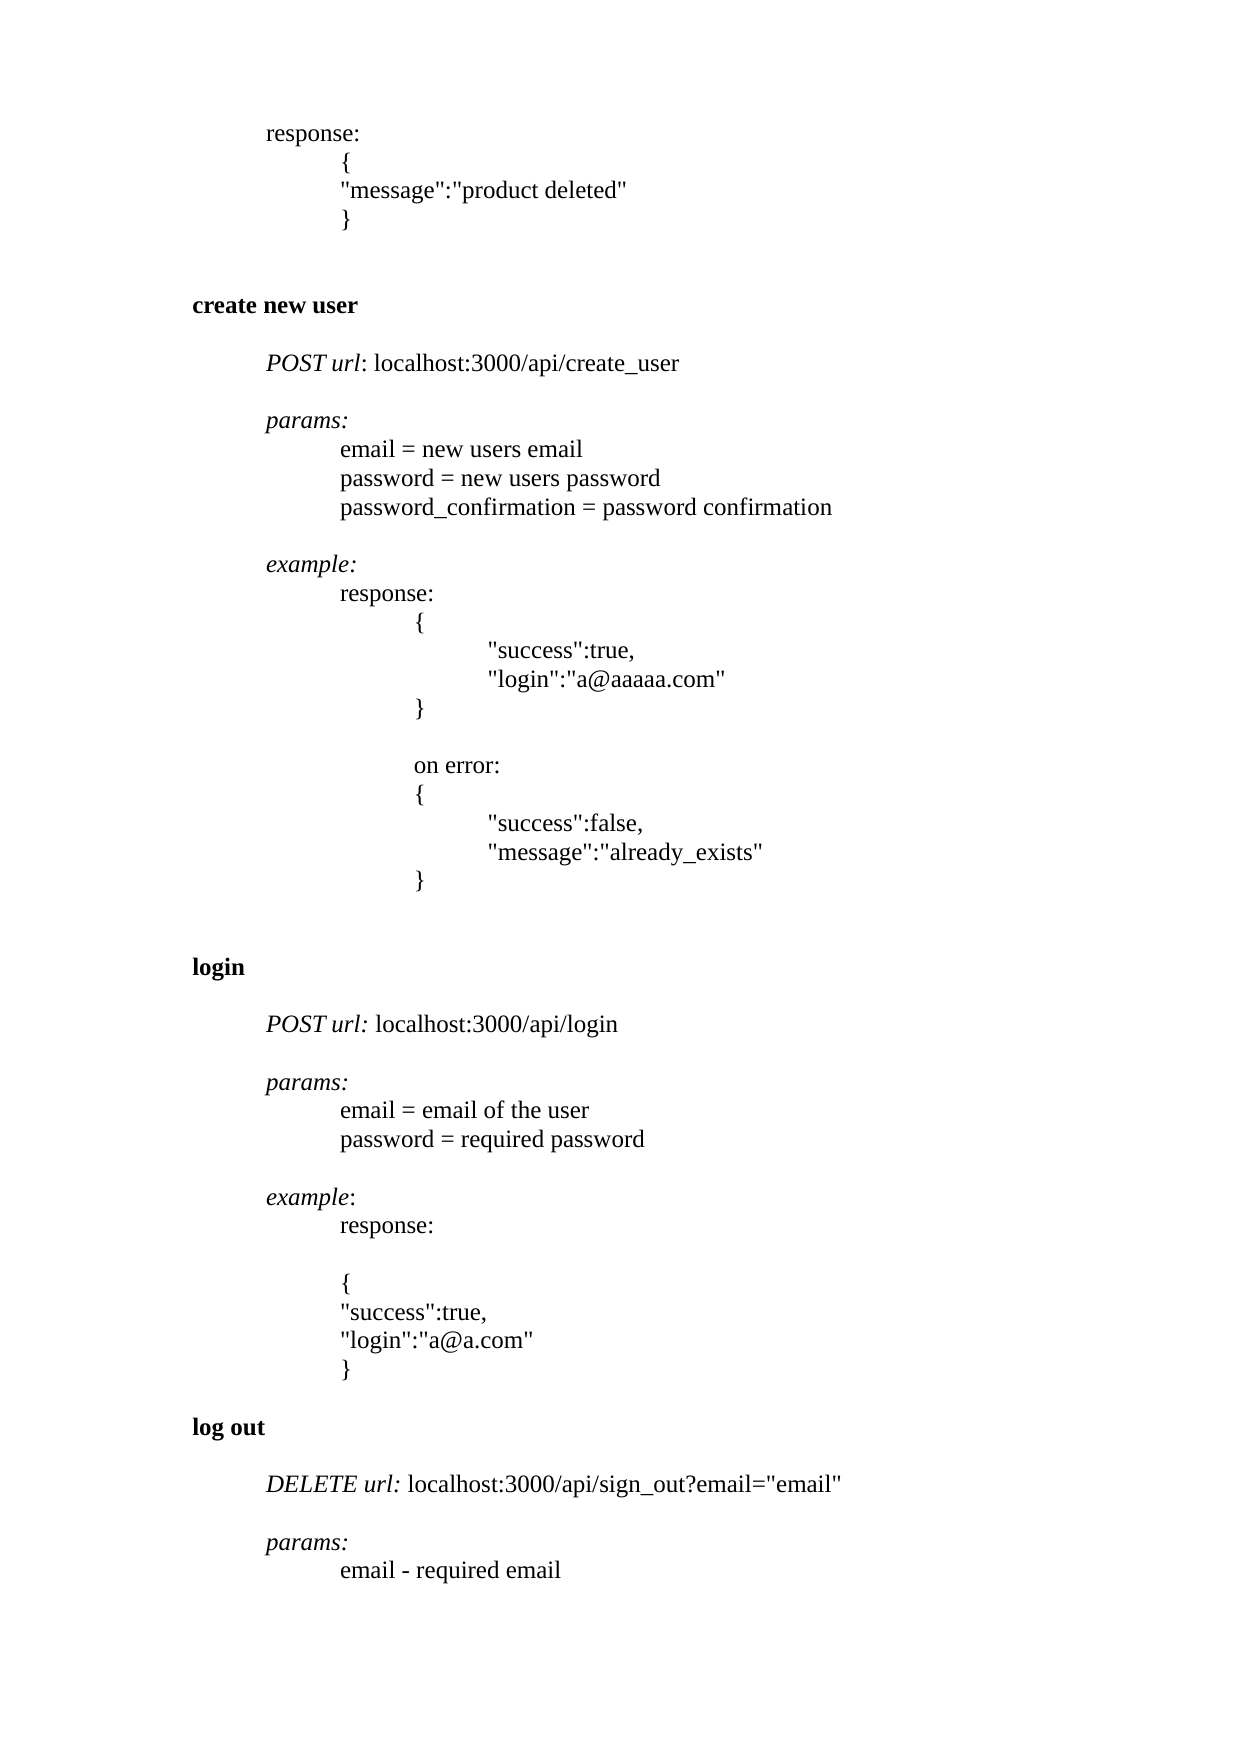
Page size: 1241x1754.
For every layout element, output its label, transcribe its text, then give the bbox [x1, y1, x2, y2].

text password_confirmation = password confirmation [118, 492, 1122, 521]
text email = email of the user [118, 1096, 1122, 1124]
text POST url: localhost:3000/api/create_user [118, 348, 1122, 377]
text response: [118, 1211, 1122, 1239]
text } [118, 204, 1122, 233]
text example: [118, 549, 1122, 578]
text { [118, 1268, 1122, 1297]
text } [118, 693, 1122, 722]
text response: [118, 578, 1122, 607]
text email - required email [118, 1556, 1122, 1584]
text password = required password [118, 1124, 1122, 1153]
text { [118, 147, 1122, 176]
text { [118, 779, 1122, 808]
text "success":true, [118, 1297, 1122, 1326]
text "message":"product deleted" [118, 176, 1122, 204]
text "message":"already_exists" [118, 837, 1122, 866]
text { [118, 607, 1122, 636]
text params: [118, 1067, 1122, 1096]
text DELETE url: localhost:3000/api/sign_out?email="email" [118, 1469, 1122, 1498]
text "success":true, [118, 636, 1122, 664]
text params: [118, 1527, 1122, 1556]
text example: [118, 1182, 1122, 1211]
text "login":"a@a.com" [118, 1326, 1122, 1354]
text log out [118, 1412, 1122, 1441]
text password = new users password [118, 463, 1122, 492]
text email = new users email [118, 434, 1122, 463]
text "success":false, [118, 808, 1122, 837]
text POST url: localhost:3000/api/login [118, 1009, 1122, 1038]
text "login":"a@aaaaa.com" [118, 664, 1122, 693]
text login [118, 952, 1122, 981]
text on error: [118, 751, 1122, 779]
text } [118, 1354, 1122, 1383]
text create new user [118, 291, 1122, 319]
text params: [118, 406, 1122, 434]
text response: [118, 118, 1122, 147]
text } [118, 866, 1122, 894]
